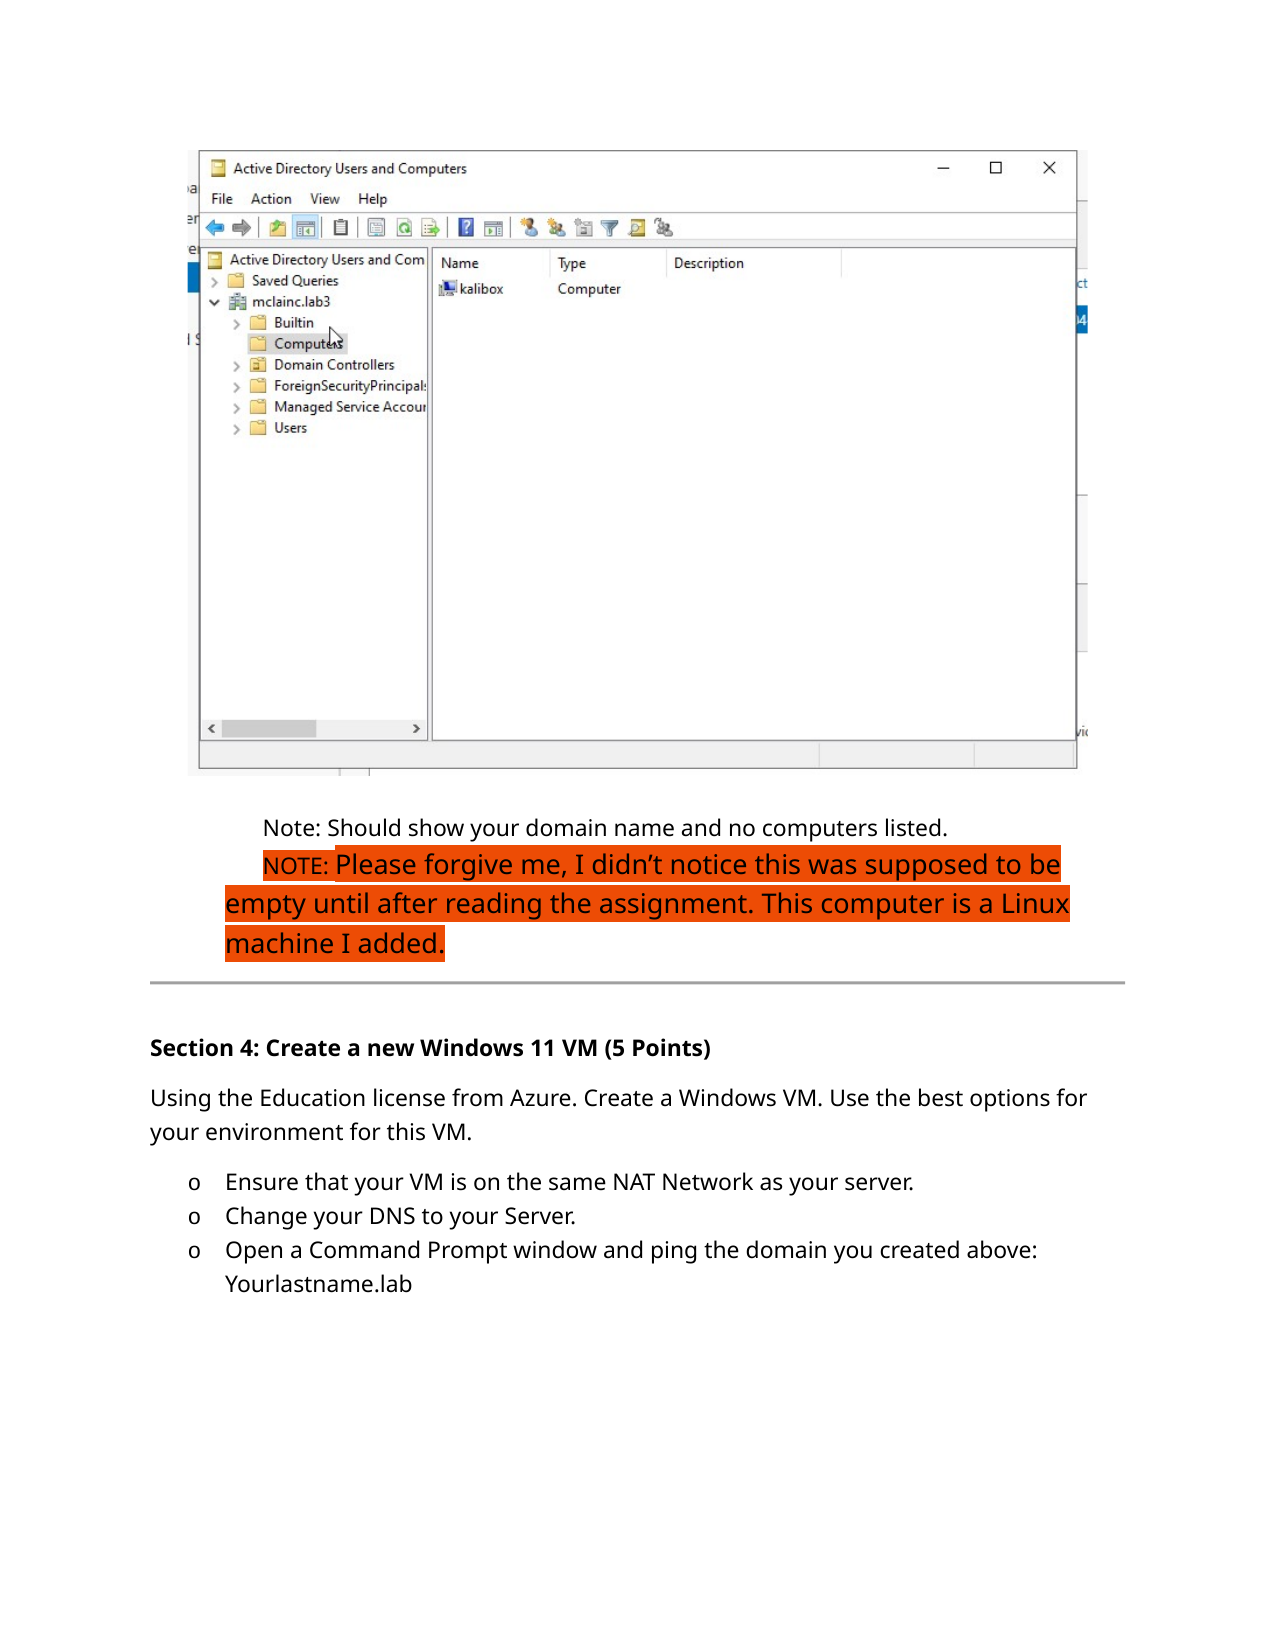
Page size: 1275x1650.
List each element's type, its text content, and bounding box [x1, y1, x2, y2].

list Open a Command Prompt window and ping the domain you created above: Yourlastname.lab [187, 1234, 1125, 1299]
text Using the Education license from Azure. Create a Windows VM. Use the best options for your environment for this VM. [150, 1082, 1125, 1147]
text Section 4: Create a new Windows 11 VM (5 Points) [150, 1032, 1125, 1063]
picture [187, 150, 1088, 776]
list Ensure that your VM is on the same NAT Network as your server. [187, 1166, 1125, 1198]
list Note: Should show your domain name and no computers listed. [225, 811, 1125, 843]
list Change your DNS to your Server. [187, 1200, 1125, 1231]
list NOTE: Please forgive me, I didn’t notice this was supposed to be empty until after reading the assignment. This computer is a Linux machine I added. [225, 845, 1125, 962]
